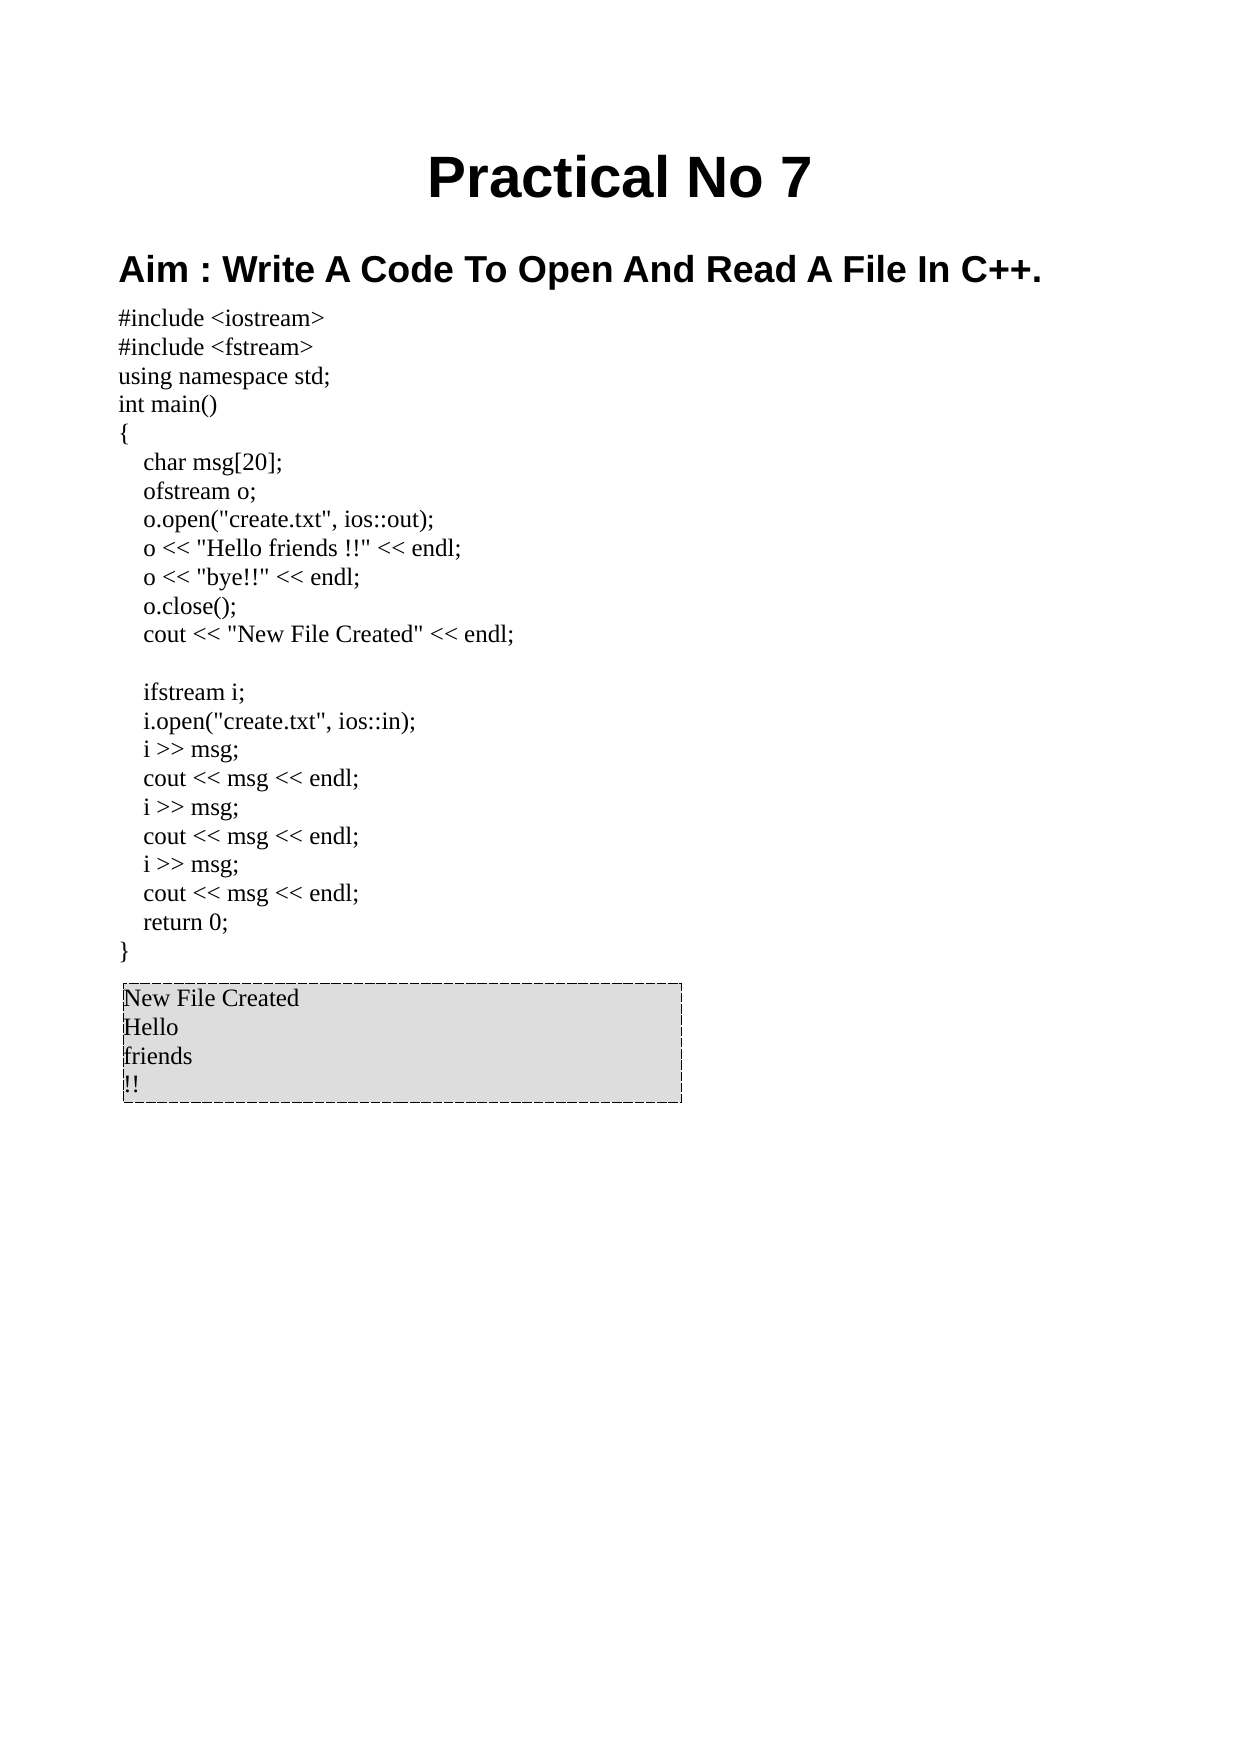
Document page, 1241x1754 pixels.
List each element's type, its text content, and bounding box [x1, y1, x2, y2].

text cout << msg << endl; [118, 763, 1122, 792]
text } [118, 936, 1122, 964]
text ofstream o; [118, 476, 1122, 504]
title Practical No 7 [118, 143, 1122, 210]
text #include <fstream> [118, 332, 1122, 361]
text cout << msg << endl; [118, 821, 1122, 849]
text cout << "New File Created" << endl; [118, 619, 1122, 648]
text #include <iostream> [118, 303, 1122, 332]
text o << "Hello friends !!" << endl; [118, 533, 1122, 562]
subtitle Aim : Write A Code To Open And Read A File In C++. [118, 248, 1122, 291]
text using namespace std; [118, 361, 1122, 389]
text o << "bye!!" << endl; [118, 562, 1122, 591]
text return 0; [118, 907, 1122, 936]
text char msg[20]; [118, 447, 1122, 476]
text i.open("create.txt", ios::in); [118, 706, 1122, 734]
text int main() [118, 389, 1122, 418]
text i >> msg; [118, 734, 1122, 763]
text o.close(); [118, 591, 1122, 619]
text i >> msg; [118, 792, 1122, 821]
text cout << msg << endl; [118, 878, 1122, 907]
text o.open("create.txt", ios::out); [118, 504, 1122, 533]
text i >> msg; [118, 849, 1122, 878]
text ifstream i; [118, 677, 1122, 706]
text { [118, 418, 1122, 447]
